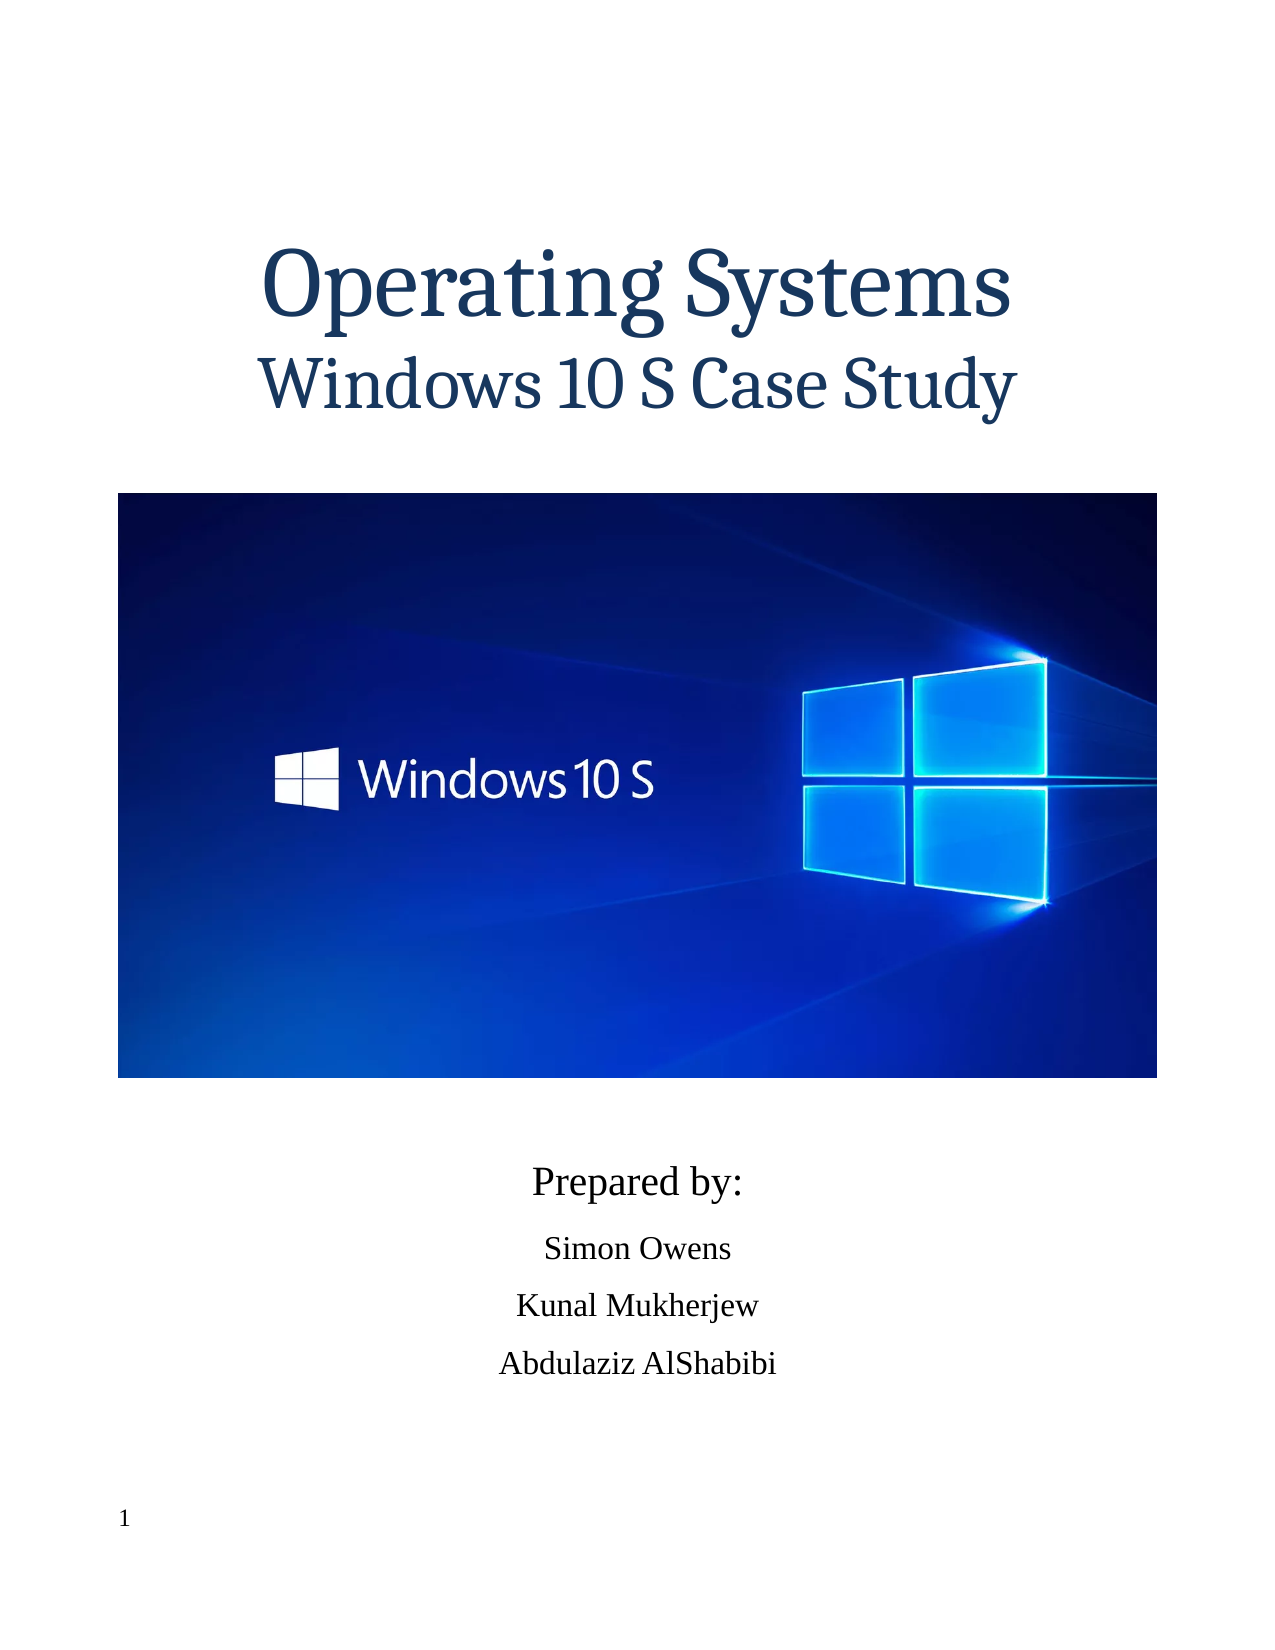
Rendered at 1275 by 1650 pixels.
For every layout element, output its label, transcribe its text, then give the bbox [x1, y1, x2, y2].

picture [118, 493, 1157, 1078]
text Simon Owens [118, 1228, 1157, 1266]
text Kunal Mukherjew [118, 1285, 1157, 1324]
title Operating Systems [118, 226, 1157, 341]
text Prepared by: [118, 1156, 1157, 1204]
title Windows 10 S Case Study [118, 341, 1157, 427]
text Abdulaziz AlShabibi [118, 1343, 1157, 1381]
